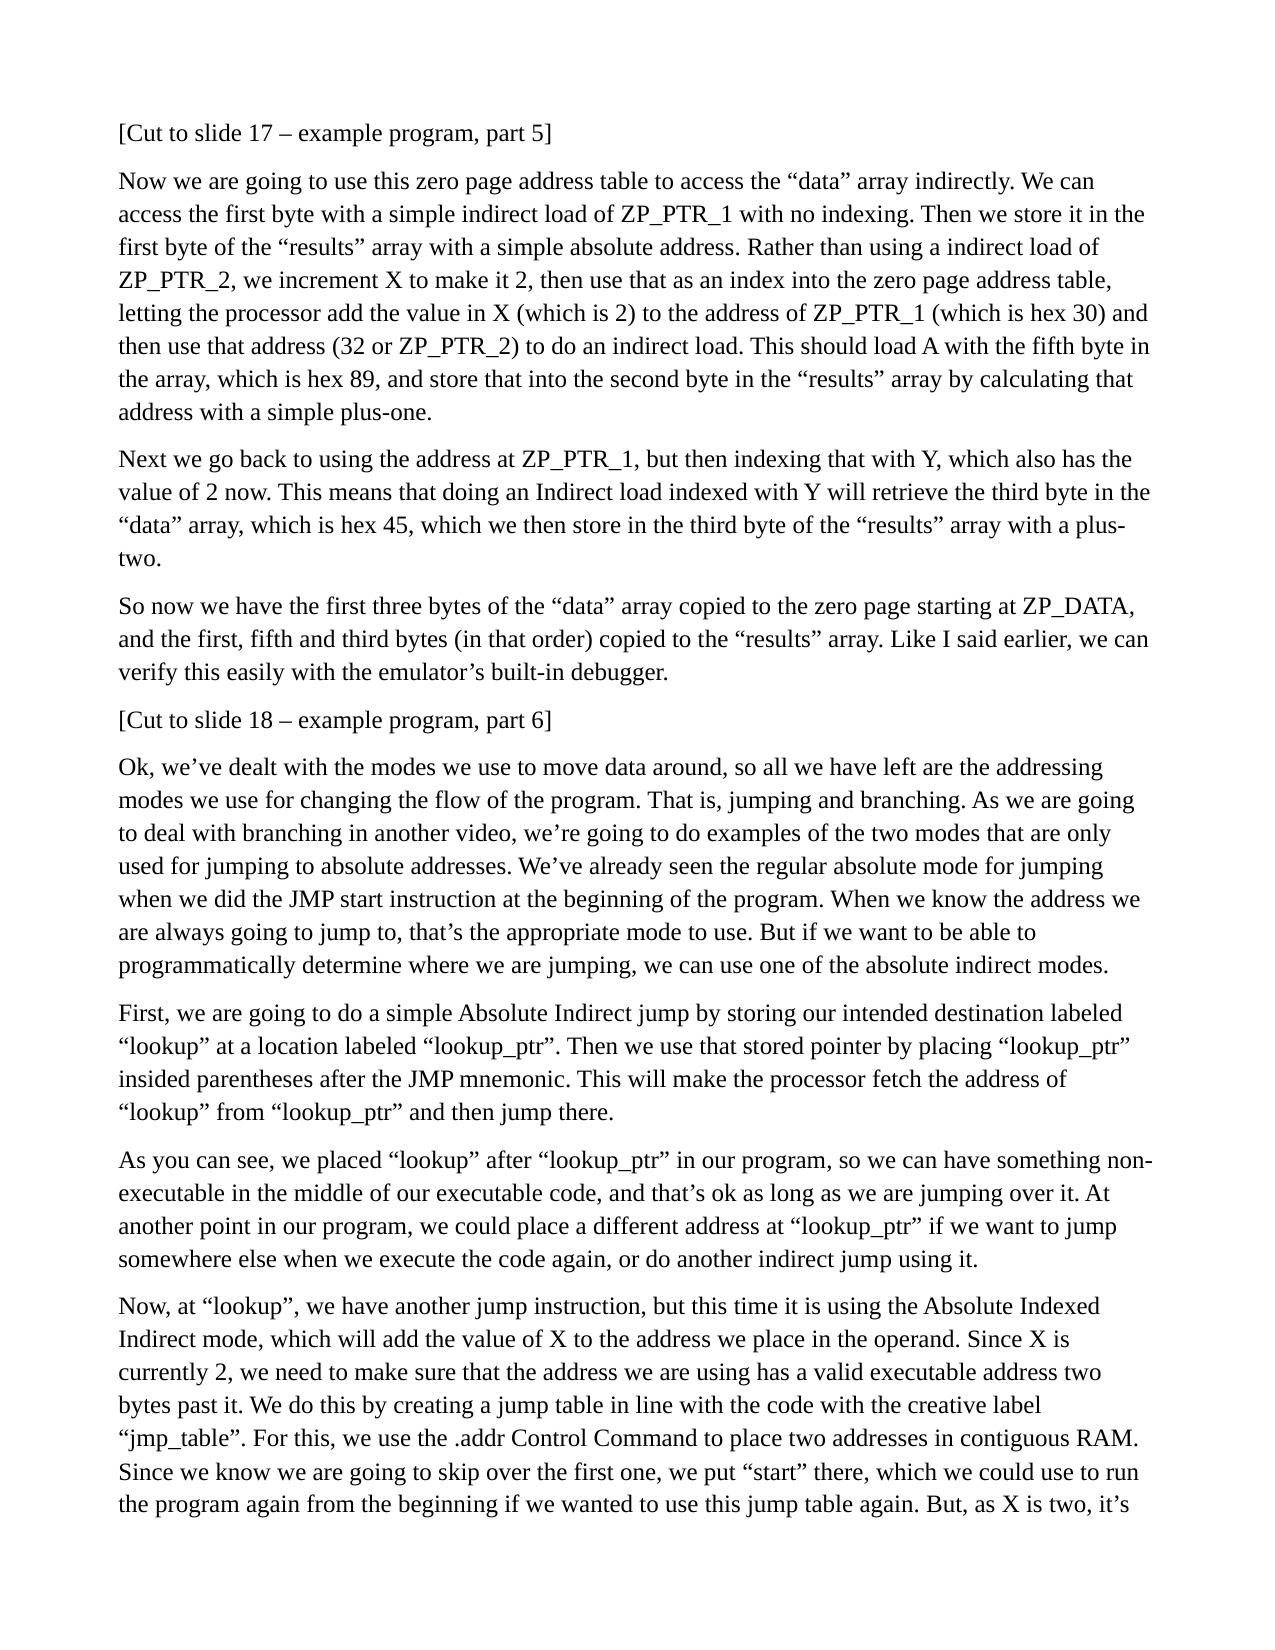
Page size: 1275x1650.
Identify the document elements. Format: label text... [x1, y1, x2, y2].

text First, we are going to do a simple Absolute Indirect jump by storing our intended destination labeled “lookup” at a location labeled “lookup_ptr”. Then we use that stored pointer by placing “lookup_ptr” insided parentheses after the JMP mnemonic. This will make the processor fetch the address of “lookup” from “lookup_ptr” and then jump there. [118, 998, 1157, 1126]
text [Cut to slide 18 – example program, part 6] [118, 705, 1157, 733]
text As you can see, we placed “lookup” after “lookup_ptr” in our program, so we can have something non-executable in the middle of our executable code, and that’s ok as long as we are jumping over it. At another point in our program, we could place a different address at “lookup_ptr” if we want to jump somewhere else when we execute the code again, or do another indirect jump using it. [118, 1145, 1157, 1273]
text Next we go back to using the address at ZP_PTR_1, but then indexing that with Y, which also has the value of 2 now. This means that doing an Indirect load indexed with Y will retrieve the third byte in the “data” array, which is hex 45, which we then store in the third byte of the “results” array with a plus-two. [118, 444, 1157, 572]
text Ok, we’ve dealt with the modes we use to move data around, so all we have left are the addressing modes we use for changing the flow of the program. That is, jumping and branching. As we are going to deal with branching in another video, we’re going to do examples of the two modes that are only used for jumping to absolute addresses. We’ve already seen the regular absolute mode for jumping when we did the JMP start instruction at the beginning of the program. When we know the address we are always going to jump to, that’s the appropriate mode to use. But if we want to be able to programmatically determine where we are jumping, we can use one of the absolute indirect modes. [118, 752, 1157, 979]
text Now, at “lookup”, we have another jump instruction, but this time it is using the Absolute Indexed Indirect mode, which will add the value of X to the address we place in the operand. Since X is currently 2, we need to make sure that the address we are using has a valid executable address two bytes past it. We do this by creating a jump table in line with the code with the creative label “jmp_table”. For this, we use the .addr Control Command to place two addresses in contiguous RAM. Since we know we are going to skip over the first one, we put “start” there, which we could use to run the program again from the beginning if we wanted to use this jump table again. But, as X is two, it’s [118, 1291, 1157, 1518]
text [Cut to slide 17 – example program, part 5] [118, 118, 1157, 147]
text Now we are going to use this zero page address table to access the “data” array indirectly. We can access the first byte with a simple indirect load of ZP_PTR_1 with no indexing. Then we store it in the first byte of the “results” array with a simple absolute address. Rather than using a indirect load of ZP_PTR_2, we increment X to make it 2, then use that as an index into the zero page address table, letting the processor add the value in X (which is 2) to the address of ZP_PTR_1 (which is hex 30) and then use that address (32 or ZP_PTR_2) to do an indirect load. This should load A with the fifth byte in the array, which is hex 89, and store that into the second byte in the “results” array by calculating that address with a simple plus-one. [118, 166, 1157, 426]
text So now we have the first three bytes of the “data” array copied to the zero page starting at ZP_DATA, and the first, fifth and third bytes (in that order) copied to the “results” array. Like I said earlier, we can verify this easily with the emulator’s built-in debugger. [118, 591, 1157, 686]
